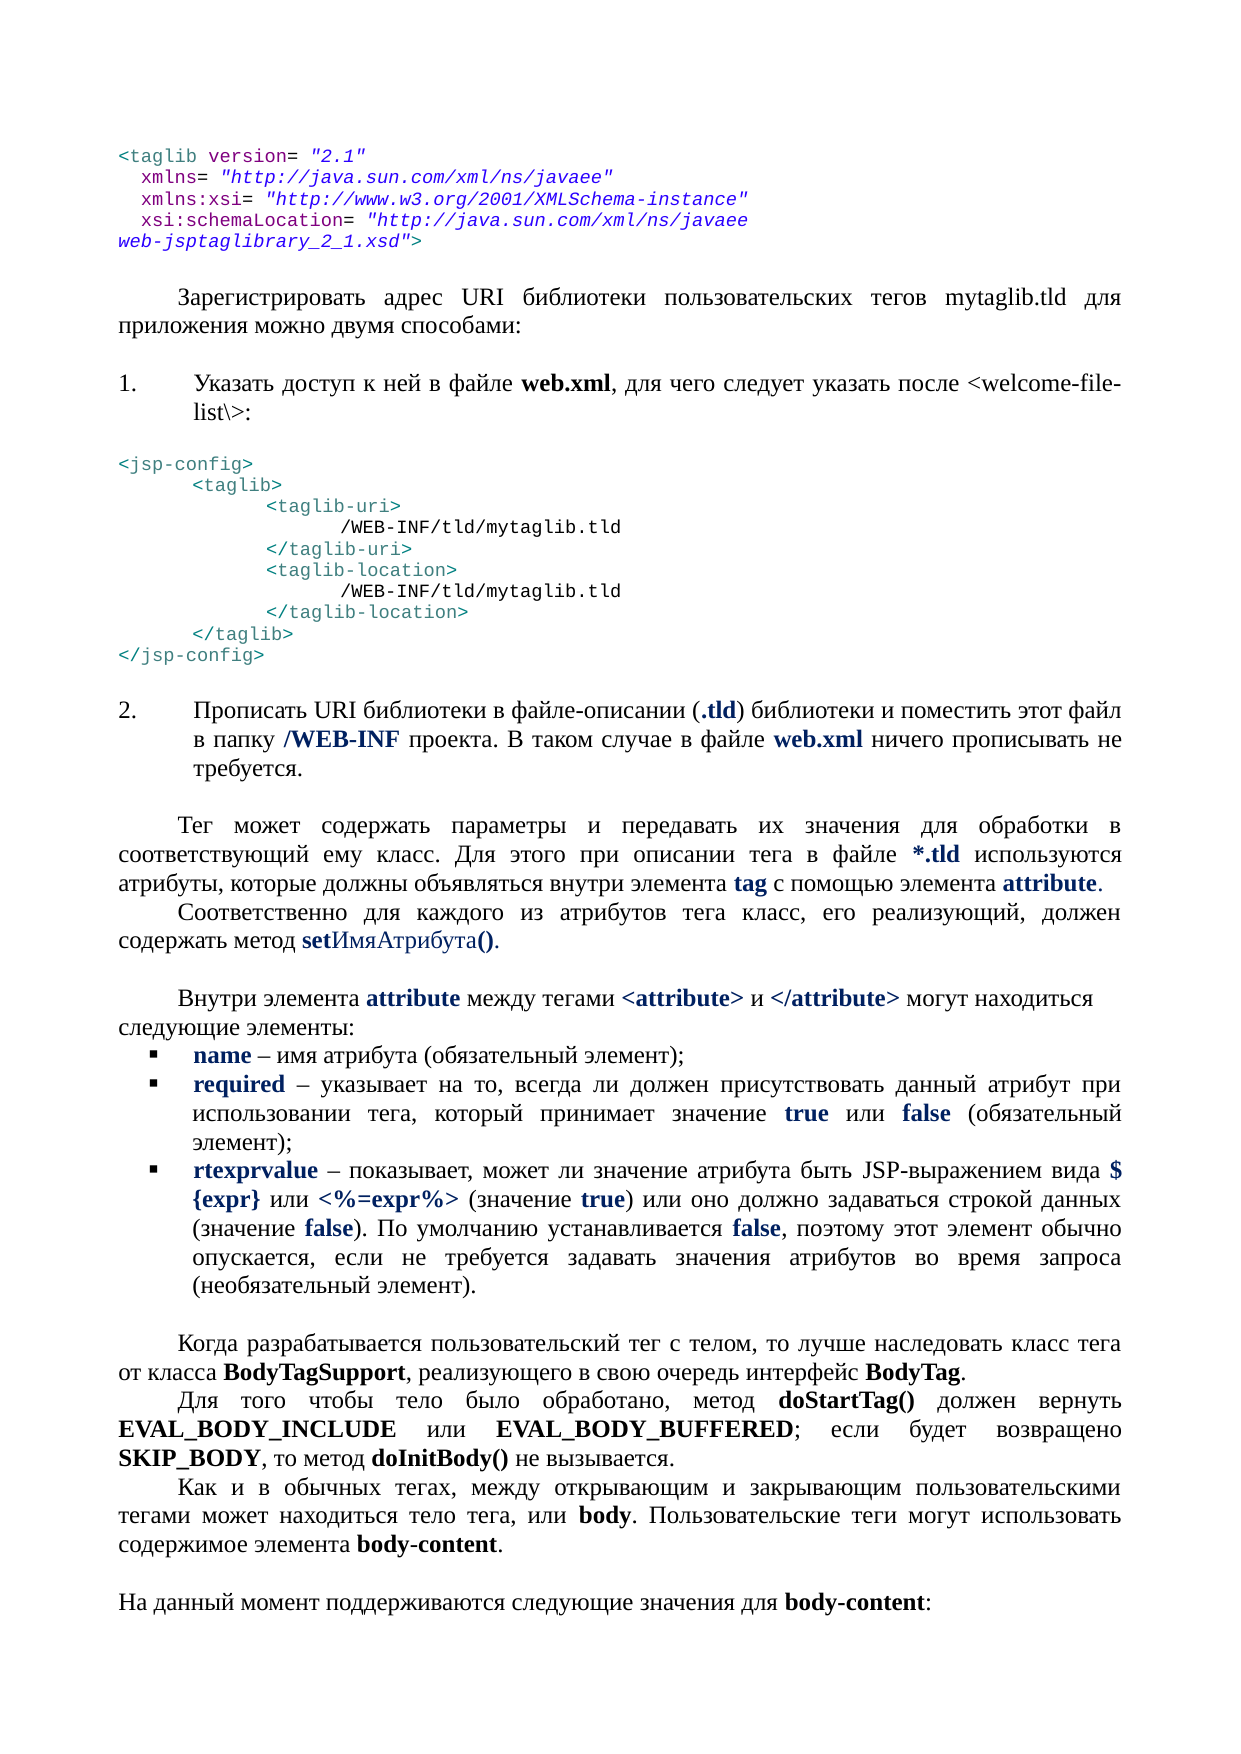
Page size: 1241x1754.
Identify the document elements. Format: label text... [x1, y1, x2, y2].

list rtexprvalue – показывает, может ли значение атрибута быть JSP-выражением вида ${expr} или <%=expr%> (значение true) или оно должно задаваться строкой данных (значение false). По умолчанию устанавливается false, поэтому этот элемент обычно опускается, если не требуется задавать значения атрибутов во время запроса (необязательный элемент). [148, 1156, 1122, 1299]
list required – указывает на то, всегда ли должен присутствовать данный атрибут при использовании тега, который принимает значение true или false (обязательный элемент); [148, 1069, 1122, 1156]
text <taglib> [118, 476, 1122, 497]
text <taglib-uri> [118, 497, 1122, 518]
text <taglib-location> [118, 561, 1122, 582]
text Внутри элемента attribute между тегами <attribute> и </attribute> могут находиться следующие элементы: [118, 983, 1122, 1041]
text <jsp-config> [118, 454, 1122, 476]
list Прописать URI библиотеки в файле-описании (.tld) библиотеки и поместить этот файл в папку /WEB-INF проекта. В таком случае в файле web.xml ничего прописывать не требуется. [118, 696, 1122, 782]
text /WEB-INF/tld/mytaglib.tld [118, 582, 1122, 603]
text xsi:schemaLocation= "http://java.sun.com/xml/ns/javaee [118, 211, 1122, 232]
text <taglib version= "2.1" [118, 147, 1122, 168]
text Как и в обычных тегах, между открывающим и закрывающим пользовательскими тегами может находиться тело тега, или body. Пользовательские теги могут использовать содержимое элемента body-content. [118, 1472, 1122, 1558]
text Для того чтобы тело было обработано, метод doStartTag() должен вернуть EVAL_BODY_INCLUDE или EVAL_BODY_BUFFERED; если будет возвращено SKIP_BODY, то метод doInitBody() не вызывается. [118, 1386, 1122, 1472]
text </taglib> [118, 624, 1122, 646]
text xmlns= "http://java.sun.com/xml/ns/javaee" [118, 168, 1122, 189]
text /WEB-INF/tld/mytaglib.tld [118, 518, 1122, 539]
text Когда разрабатывается пользовательский тег с телом, то лучше наследовать класс тега от класса BodyTagSupport, реализующего в свою очередь интерфейс BodyTag. [118, 1328, 1122, 1386]
text xmlns:xsi= "http://www.w3.org/2001/XMLSchema-instance" [118, 189, 1122, 211]
text Зарегистрировать адрес URI библиотеки пользовательских тегов mytaglib.tld для приложения можно двумя способами: [118, 282, 1122, 339]
text web-jsptaglibrary_2_1.xsd"> [118, 232, 1122, 253]
text Соответственно для каждого из атрибутов тега класс, его реализующий, должен содержать метод setИмяАтрибута(). [118, 897, 1122, 954]
text </taglib-uri> [118, 539, 1122, 561]
list name – имя атрибута (обязательный элемент); [148, 1041, 1122, 1069]
text На данный момент поддерживаются следующие значения для body-content: [118, 1587, 1122, 1616]
list Указать доступ к ней в файле web.xml, для чего следует указать после <welcome-file-list\>: [118, 368, 1122, 426]
text </taglib-location> [118, 603, 1122, 624]
text </jsp-config> [118, 646, 1122, 667]
text Тег может содержать параметры и передавать их значения для обработки в соответствующий ему класс. Для этого при описании тега в файле *.tld используются атрибуты, которые должны объявляться внутри элемента tag с помощью элемента attribute. [118, 811, 1122, 897]
